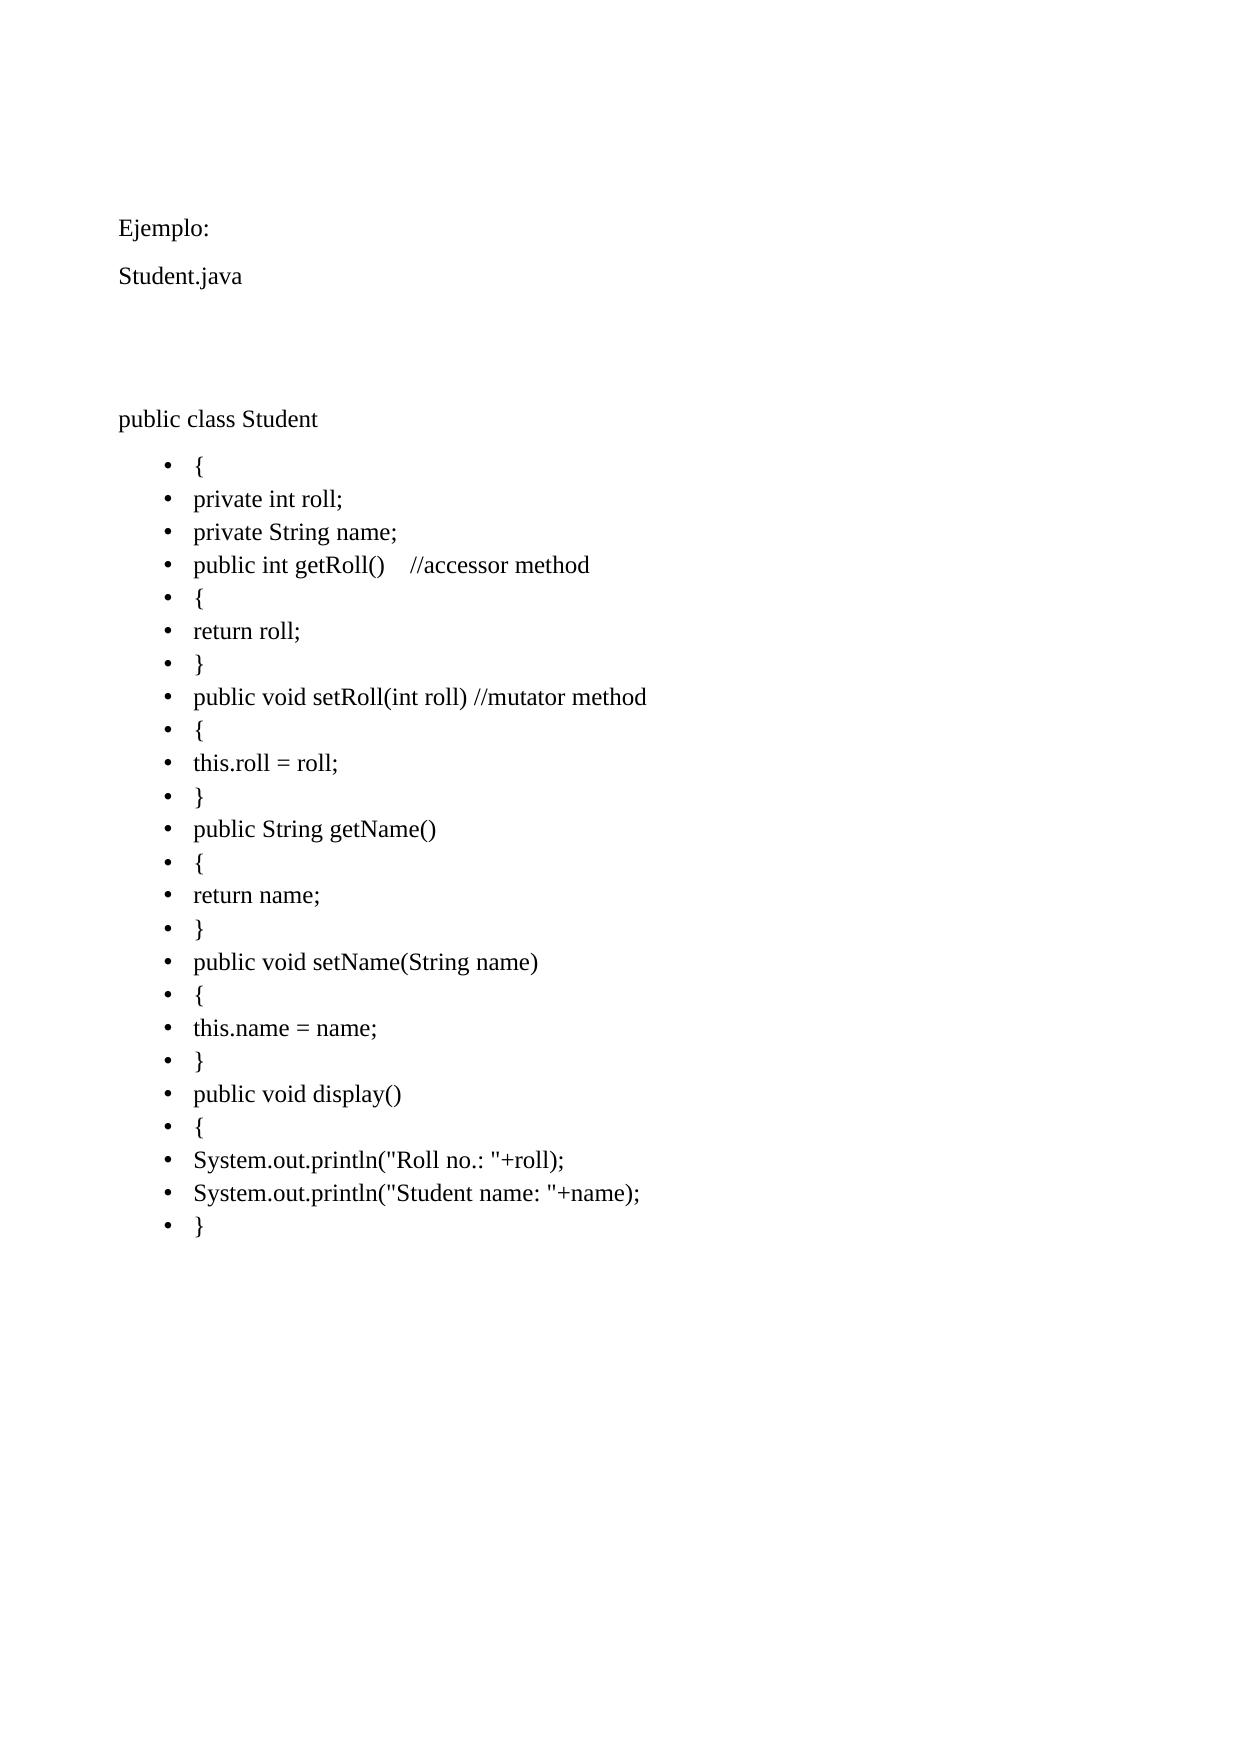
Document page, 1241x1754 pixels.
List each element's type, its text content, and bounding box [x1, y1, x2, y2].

list private int roll; [164, 484, 1122, 513]
list { [164, 980, 1122, 1008]
list { [164, 583, 1122, 612]
list } [164, 1046, 1122, 1074]
list { [164, 716, 1122, 744]
text Student.java [118, 261, 1122, 290]
list { [164, 451, 1122, 480]
list public void display() [164, 1079, 1122, 1107]
text public class Student [118, 404, 1122, 432]
list public String getName() [164, 814, 1122, 843]
list return roll; [164, 616, 1122, 645]
list System.out.println("Student name: "+name); [164, 1178, 1122, 1207]
list public int getRoll() //accessor method [164, 550, 1122, 579]
list public void setRoll(int roll) //mutator method [164, 682, 1122, 711]
list System.out.println("Roll no.: "+roll); [164, 1145, 1122, 1173]
list { [164, 1112, 1122, 1141]
list return name; [164, 881, 1122, 909]
list } [164, 782, 1122, 810]
list private String name; [164, 517, 1122, 546]
list } [164, 1211, 1122, 1239]
list } [164, 914, 1122, 942]
list this.name = name; [164, 1013, 1122, 1041]
text Ejemplo: [118, 213, 1122, 242]
list this.roll = roll; [164, 748, 1122, 777]
list { [164, 848, 1122, 876]
list public void setName(String name) [164, 947, 1122, 975]
list } [164, 649, 1122, 678]
